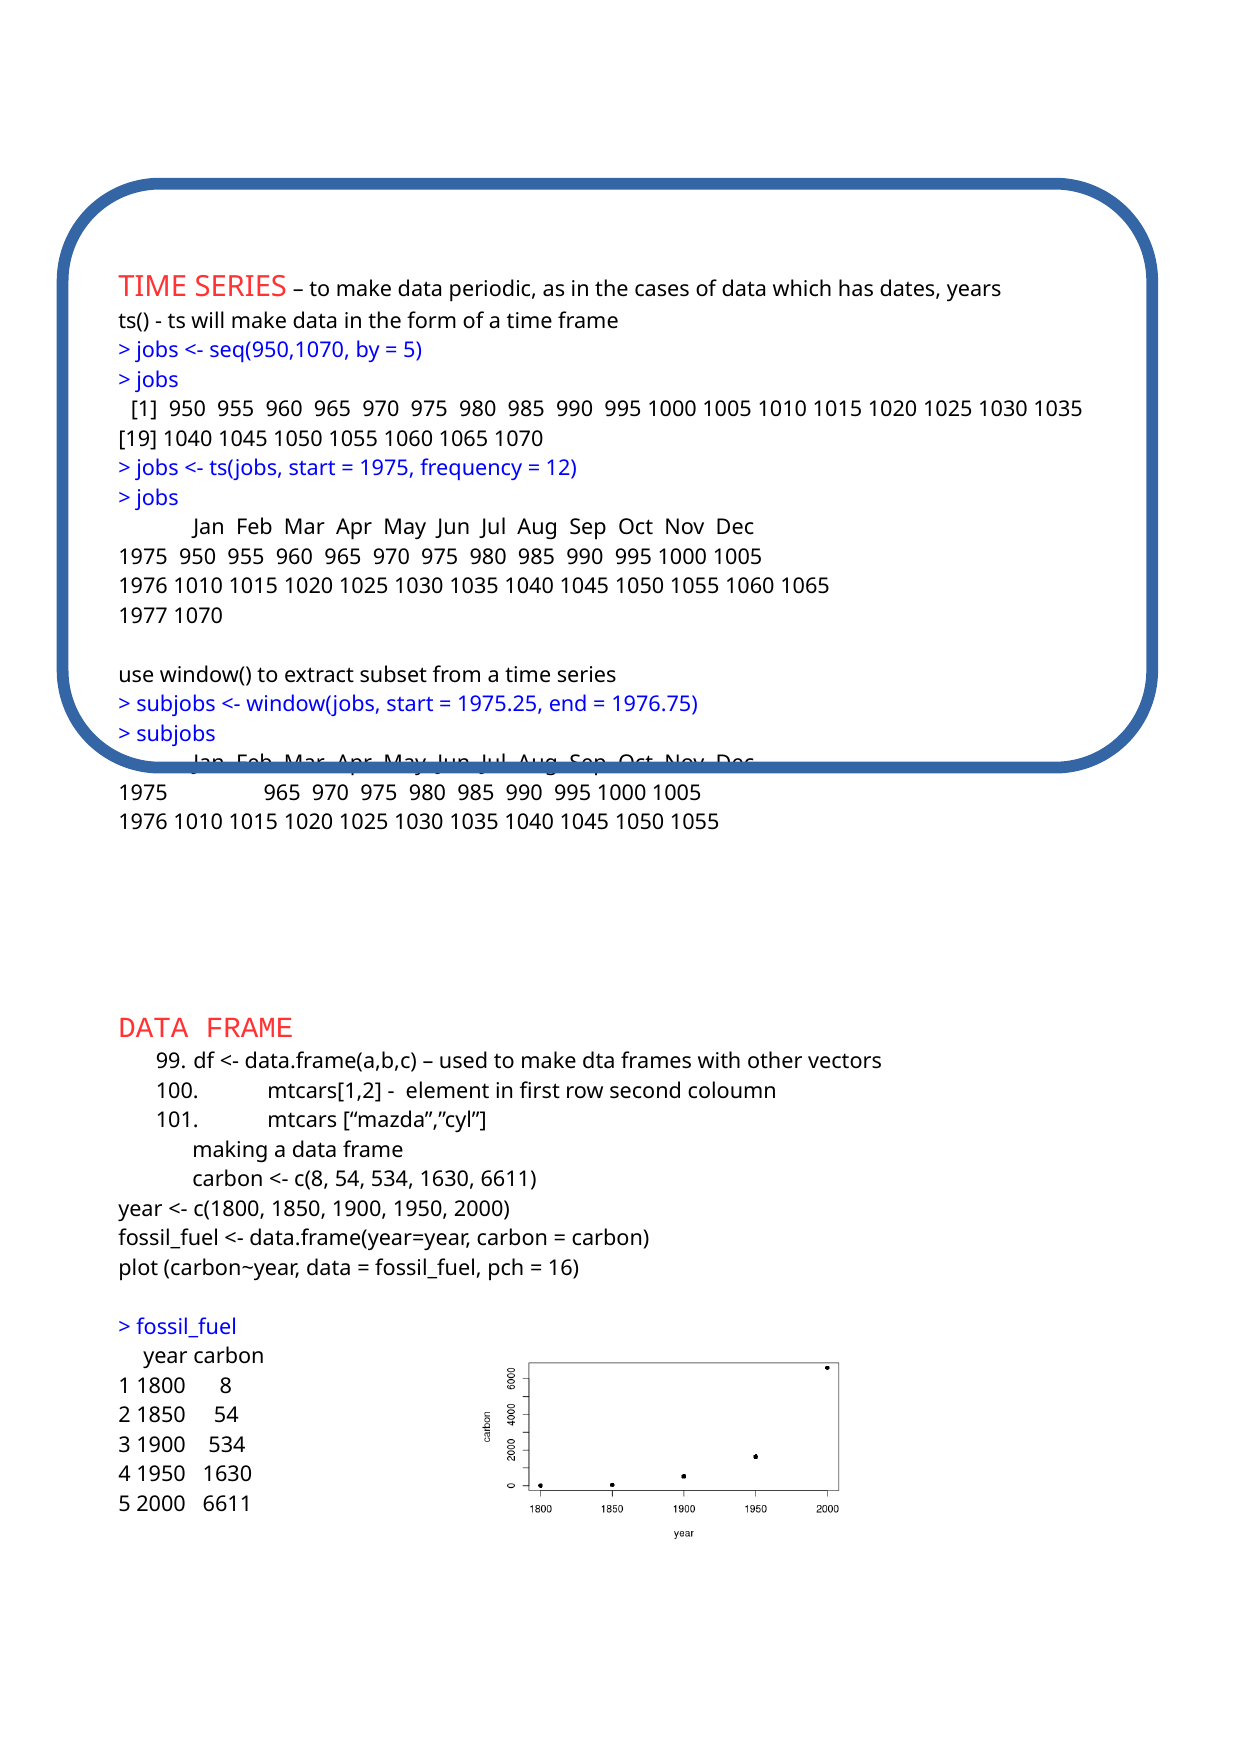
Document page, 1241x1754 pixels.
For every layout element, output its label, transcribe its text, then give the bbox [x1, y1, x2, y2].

text [864, 1341, 1122, 1370]
text > subjobs <- window(jobs, start = 1975.25, end = 1976.75) [118, 688, 1122, 718]
text 1976 1010 1015 1020 1025 1030 1035 1040 1045 1050 1055 [118, 806, 1122, 836]
text DATA FRAME [118, 1013, 1122, 1046]
text carbon <- c(8, 54, 534, 1630, 6611) [118, 1164, 1122, 1193]
text 4 1950 1630 [118, 1458, 479, 1488]
text making a data frame [118, 1134, 1122, 1164]
text 3 1900 534 [118, 1429, 479, 1458]
list mtcars[1,2] - element in first row second coloumn [156, 1075, 1122, 1105]
text [864, 1399, 1122, 1429]
text [1] 950 955 960 965 970 975 980 985 990 995 1000 1005 1010 1015 1020 1025 1030 1035 [118, 394, 1122, 423]
text use window() to extract subset from a time series [118, 659, 1122, 688]
text > jobs <- ts(jobs, start = 1975, frequency = 12) [118, 453, 1122, 482]
text 1 1800 8 [118, 1370, 479, 1399]
text > jobs [118, 482, 1122, 512]
text > jobs [118, 364, 1122, 394]
text fossil_fuel <- data.frame(year=year, carbon = carbon) [118, 1223, 1122, 1252]
list mtcars [“mazda”,”cyl”] [156, 1105, 1122, 1134]
text year carbon [118, 1341, 479, 1370]
text Jan Feb Mar Apr May Jun Jul Aug Sep Oct Nov Dec [118, 747, 1103, 761]
text Jan Feb Mar Apr May Jun Jul Aug Sep Oct Nov Dec [118, 512, 1122, 541]
text > subjobs [118, 718, 1122, 747]
text 1976 1010 1015 1020 1025 1030 1035 1040 1045 1050 1055 1060 1065 [118, 571, 1122, 600]
text [864, 1370, 1122, 1399]
text [19] 1040 1045 1050 1055 1060 1065 1070 [118, 423, 1122, 453]
text > jobs <- seq(950,1070, by = 5) [118, 335, 1122, 364]
text year <- c(1800, 1850, 1900, 1950, 2000) [118, 1193, 1122, 1223]
text 1975 950 955 960 965 970 975 980 985 990 995 1000 1005 [118, 541, 1122, 571]
text Jan Feb Mar Apr May Jun Jul Aug Sep Oct Nov Dec [118, 750, 1122, 777]
text plot (carbon~year, data = fossil_fuel, pch = 16) [118, 1252, 1122, 1282]
text 1977 1070 [118, 600, 1122, 629]
text 2 1850 54 [118, 1399, 479, 1429]
list df <- data.frame(a,b,c) – used to make dta frames with other vectors [156, 1046, 1122, 1075]
text ts() - ts will make data in the form of a time frame [118, 305, 1122, 335]
text [864, 1429, 1122, 1458]
text TIME SERIES – to make data periodic, as in the cases of data which has dates, years [118, 266, 1122, 305]
text [864, 1488, 1122, 1517]
text 1975 965 970 975 980 985 990 995 1000 1005 [118, 777, 1122, 806]
picture [479, 1313, 864, 1552]
text [864, 1458, 1122, 1488]
text > fossil_fuel [118, 1311, 1122, 1341]
text 5 2000 6611 [118, 1488, 479, 1517]
